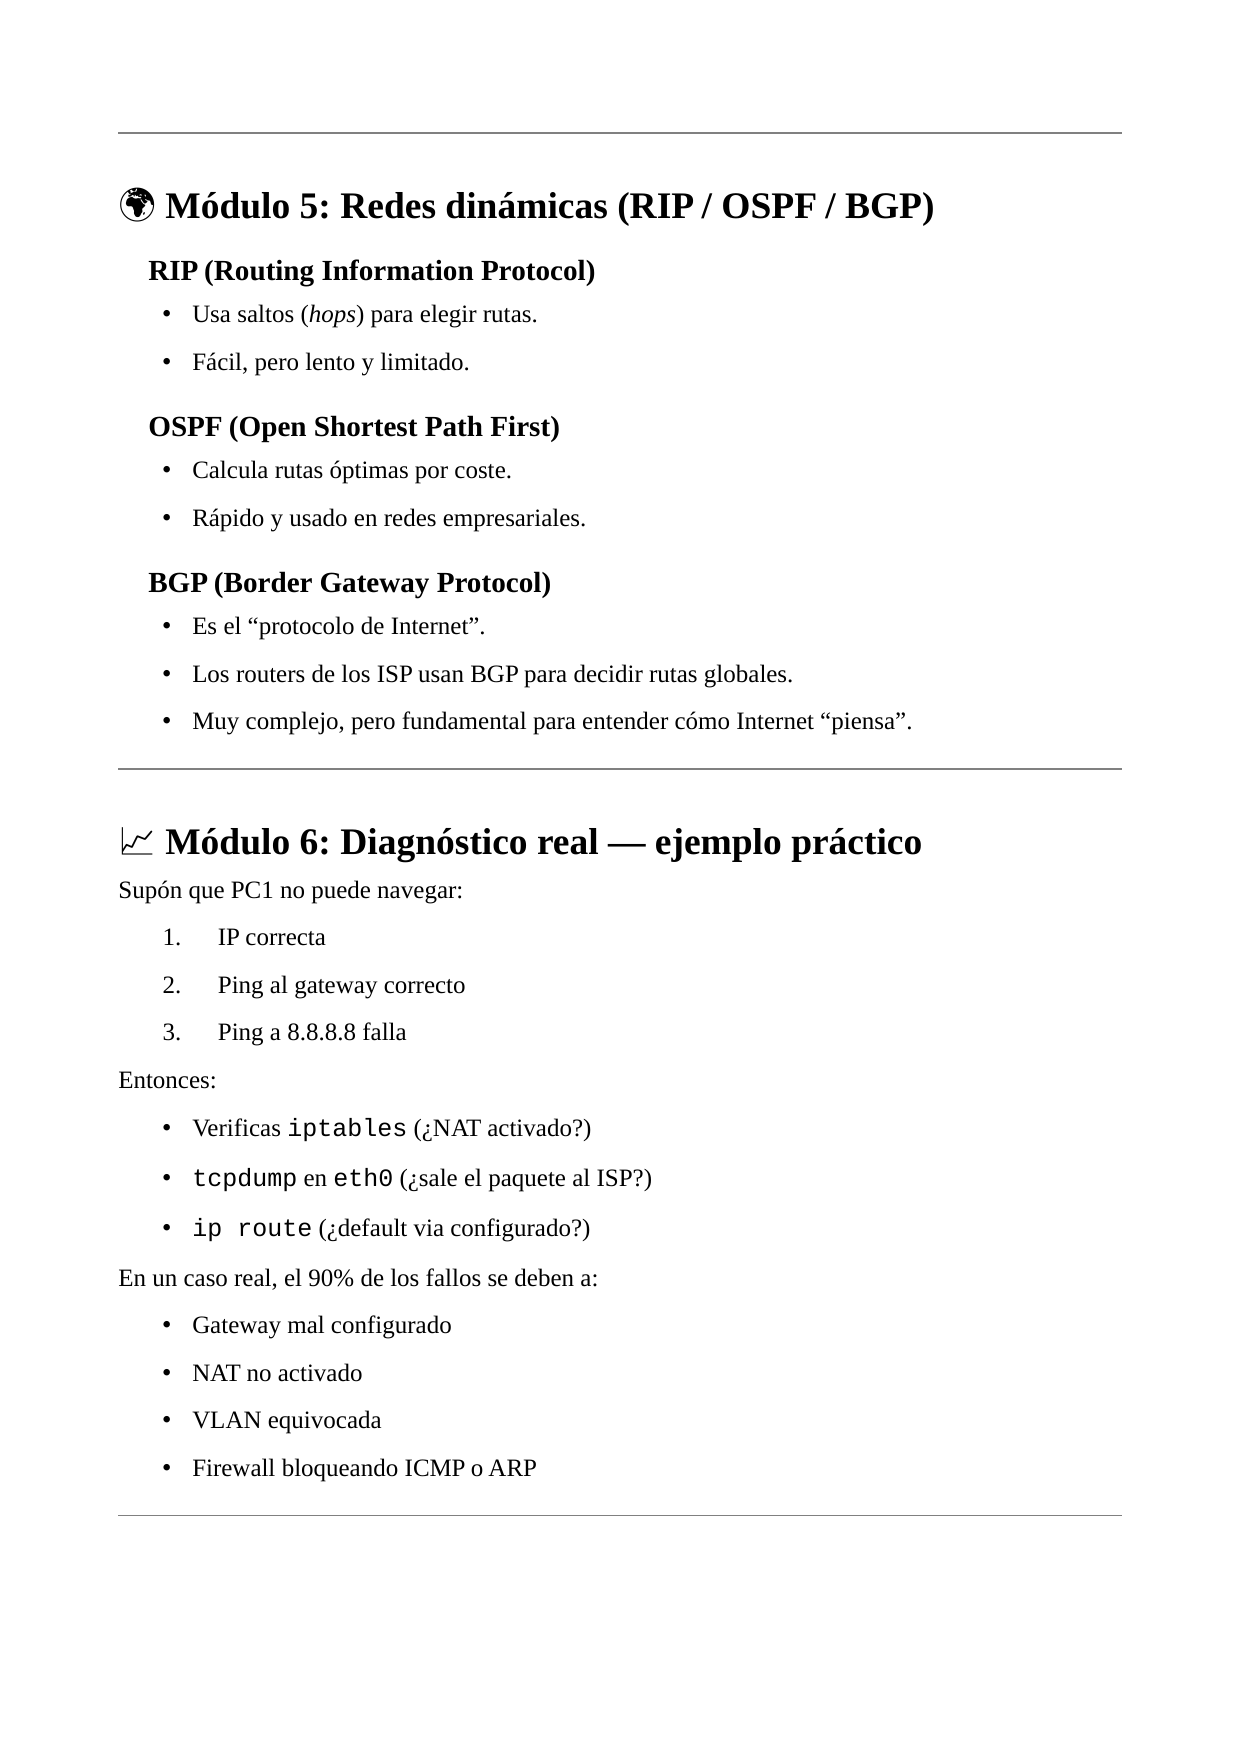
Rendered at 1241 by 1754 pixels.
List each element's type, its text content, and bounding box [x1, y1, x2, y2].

list Calcula rutas óptimas por coste. [162, 455, 1122, 484]
list Usa saltos (hops) para elegir rutas. [162, 299, 1122, 328]
list ip route (¿default via configurado?) [162, 1213, 1122, 1243]
subtitle 🔹 RIP (Routing Information Protocol) [118, 253, 1122, 287]
list NAT no activado [162, 1358, 1122, 1387]
list Los routers de los ISP usan BGP para decidir rutas globales. [162, 659, 1122, 687]
list Rápido y usado en redes empresariales. [162, 503, 1122, 532]
subtitle 📈 Módulo 6: Diagnóstico real — ejemplo práctico [118, 819, 1122, 862]
list ✅ Ping al gateway correcto [162, 970, 1122, 999]
subtitle 🔹 BGP (Border Gateway Protocol) [118, 565, 1122, 599]
list tcpdump en eth0 (¿sale el paquete al ISP?) [162, 1163, 1122, 1193]
list Gateway mal configurado [162, 1310, 1122, 1339]
list ❌ Ping a 8.8.8.8 falla [162, 1017, 1122, 1046]
list Es el “protocolo de Internet”. [162, 611, 1122, 640]
list Verificas iptables (¿NAT activado?) [162, 1113, 1122, 1143]
list Fácil, pero lento y limitado. [162, 347, 1122, 376]
list VLAN equivocada [162, 1406, 1122, 1434]
subtitle 🔹 OSPF (Open Shortest Path First) [118, 409, 1122, 443]
list Muy complejo, pero fundamental para entender cómo Internet “piensa”. [162, 706, 1122, 735]
subtitle 🌍 Módulo 5: Redes dinámicas (RIP / OSPF / BGP) [118, 183, 1122, 226]
text En un caso real, el 90% de los fallos se deben a: [118, 1263, 1122, 1291]
list Firewall bloqueando ICMP o ARP [162, 1453, 1122, 1482]
text Entonces: [118, 1065, 1122, 1094]
list ✅ IP correcta [162, 922, 1122, 951]
text Supón que PC1 no puede navegar: [118, 875, 1122, 903]
